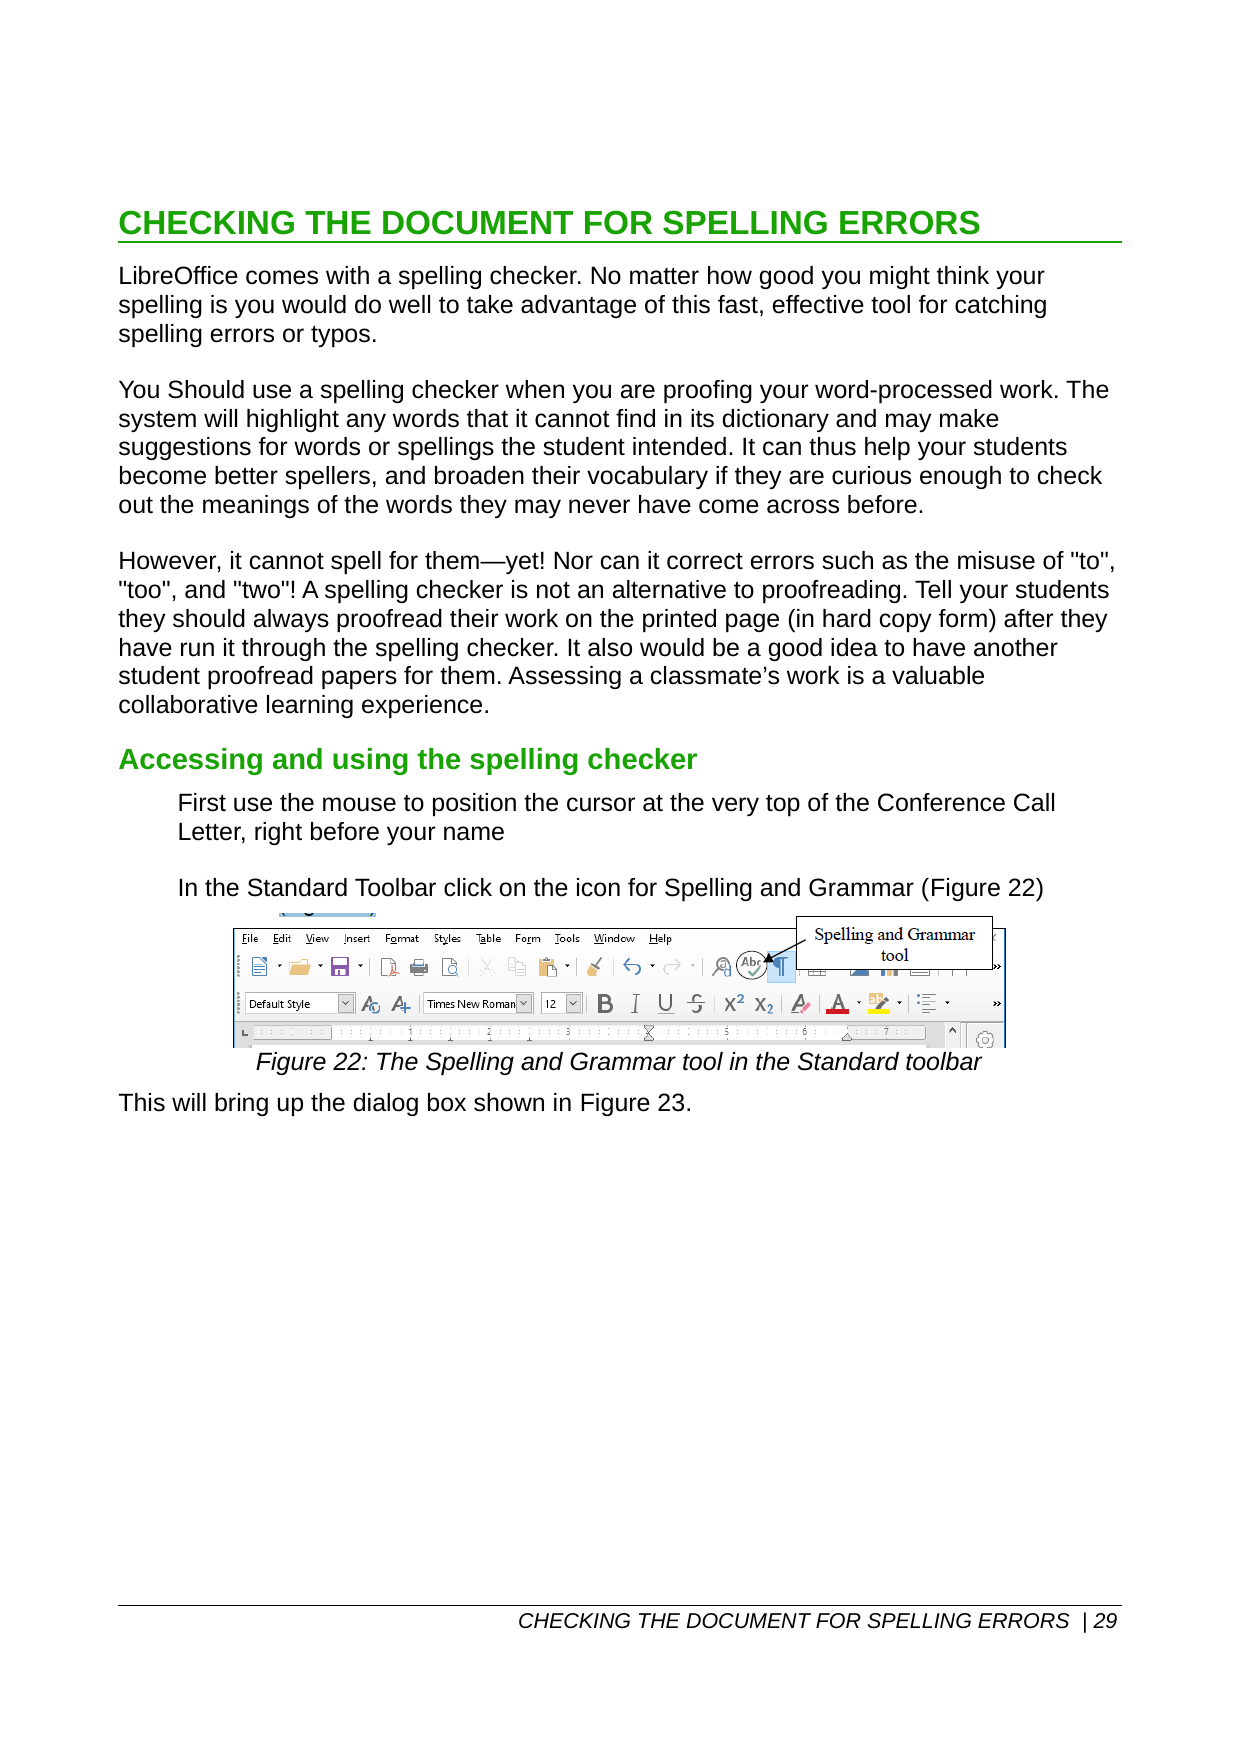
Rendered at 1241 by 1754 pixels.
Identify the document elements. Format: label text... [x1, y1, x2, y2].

text You Should use a spelling checker when you are proofing your word-processed work. The system will highlight any words that it cannot find in its dictionary and may make suggestions for words or spellings the student intended. It can thus help your students become better spellers, and broaden their vocabulary if they are curious enough to check out the meanings of the words they may never have come across before. [118, 375, 1122, 519]
subtitle CHECKING THE DOCUMENT FOR SPELLING ERRORS [118, 203, 1122, 241]
text In the Standard Toolbar click on the icon for Spelling and Grammar (Figure 22) [177, 873, 1122, 902]
subtitle Accessing and using the spelling checker [118, 742, 1122, 776]
text First use the mouse to position the cursor at the very top of the Conference Call Letter, right before your name [177, 788, 1122, 845]
text This will bring up the dialog box shown in Figure 23. [118, 1088, 1122, 1117]
text Figure 22: The Spelling and Grammar tool in the Standard toolbar [233, 1048, 1008, 1076]
text LibreOffice comes with a spelling checker. No matter how good you might think your spelling is you would do well to take advantage of this fast, effective tool for catching spelling errors or typos. [118, 261, 1122, 347]
picture [232, 913, 1008, 1048]
text However, it cannot spell for them—yet! Nor can it correct errors such as the misuse of "to", "too", and "two"! A spelling checker is not an alternative to proofreading. Tell your students they should always proofread their work on the printed page (in hard copy form) after they have run it through the spelling checker. It also would be a good idea to have another student proofread papers for them. Assessing a classmate’s work is a valuable collaborative learning experience. [118, 546, 1122, 719]
